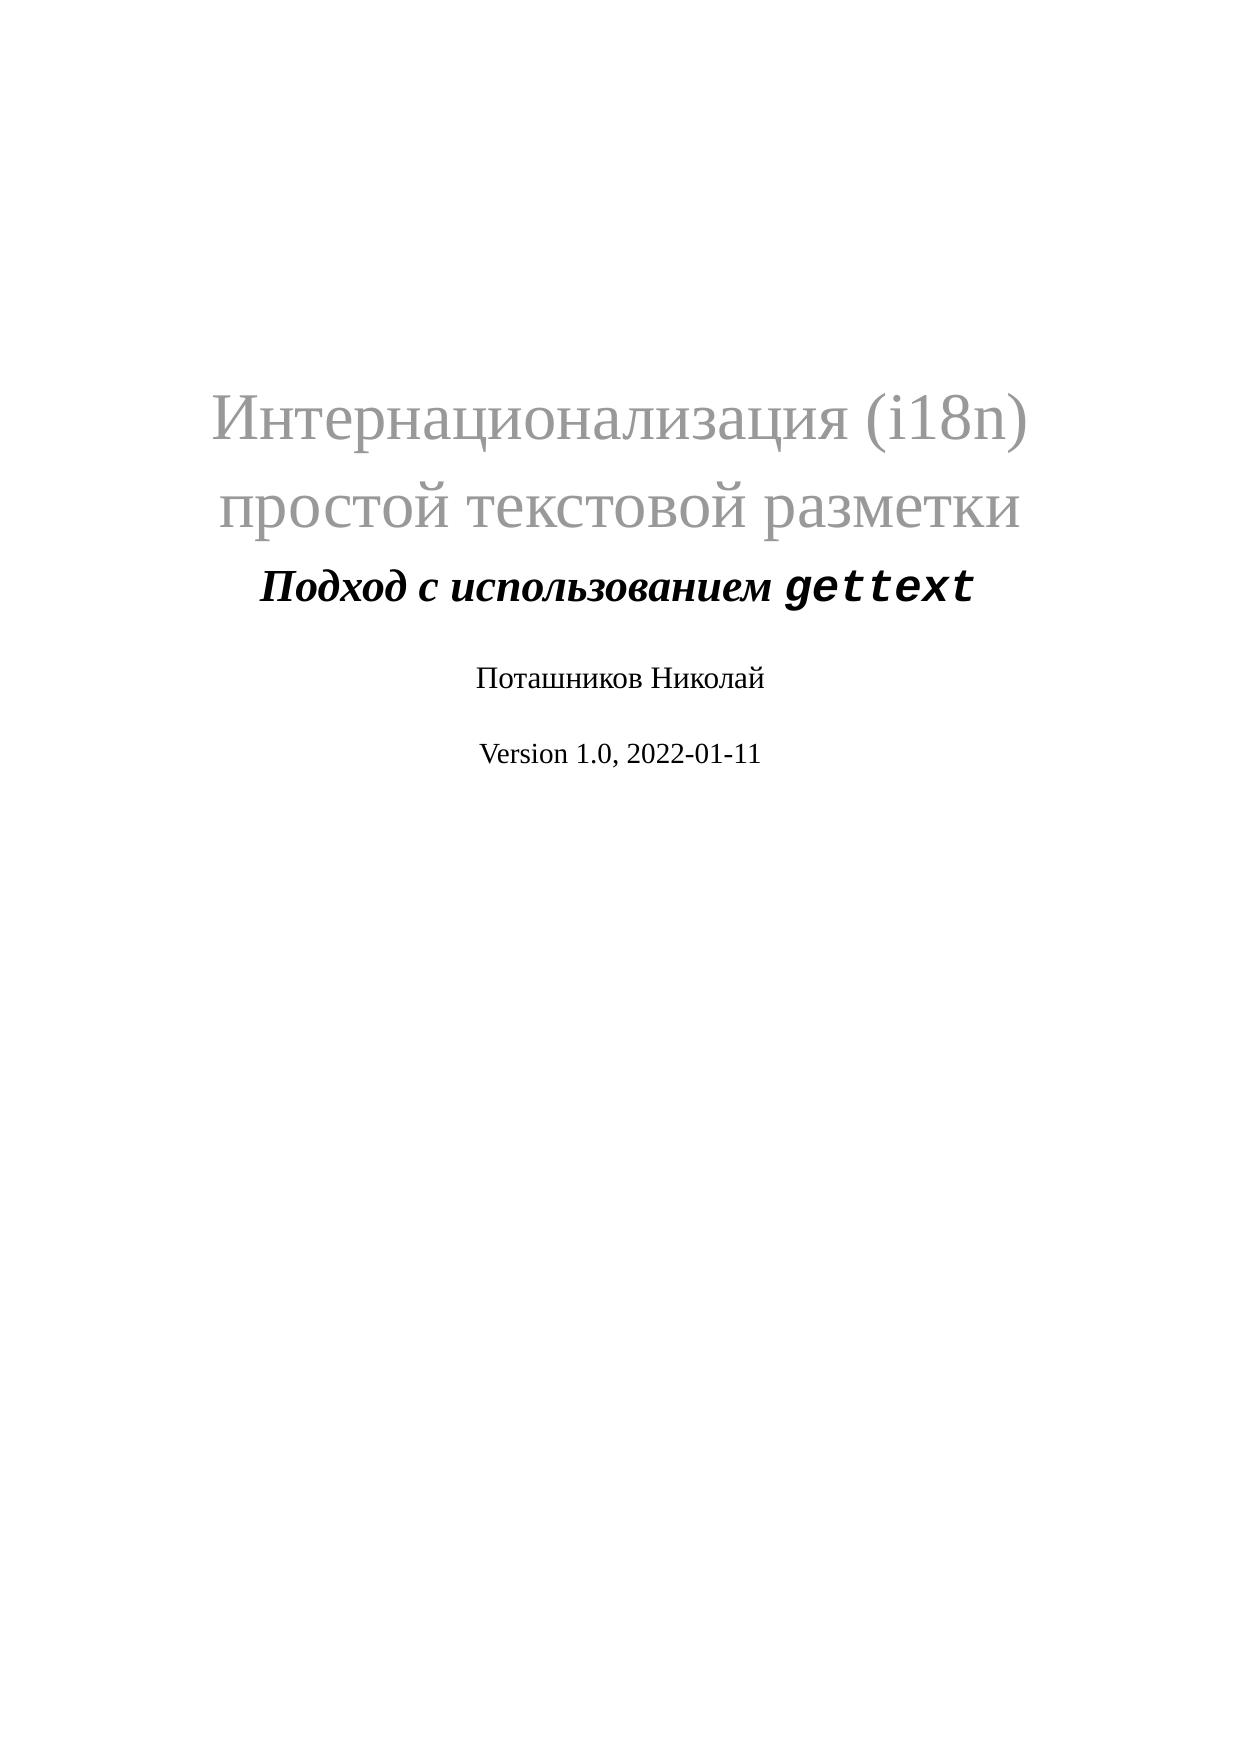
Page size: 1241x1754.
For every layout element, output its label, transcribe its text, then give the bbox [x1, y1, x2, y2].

title Интернационализация (i18n) простой текстовой разметки [118, 377, 1122, 542]
text Version 1.0, 2022-01-11 [118, 736, 1122, 770]
text Поташников Николай [118, 659, 1122, 696]
text Подход с использованием gettext [118, 559, 1122, 616]
